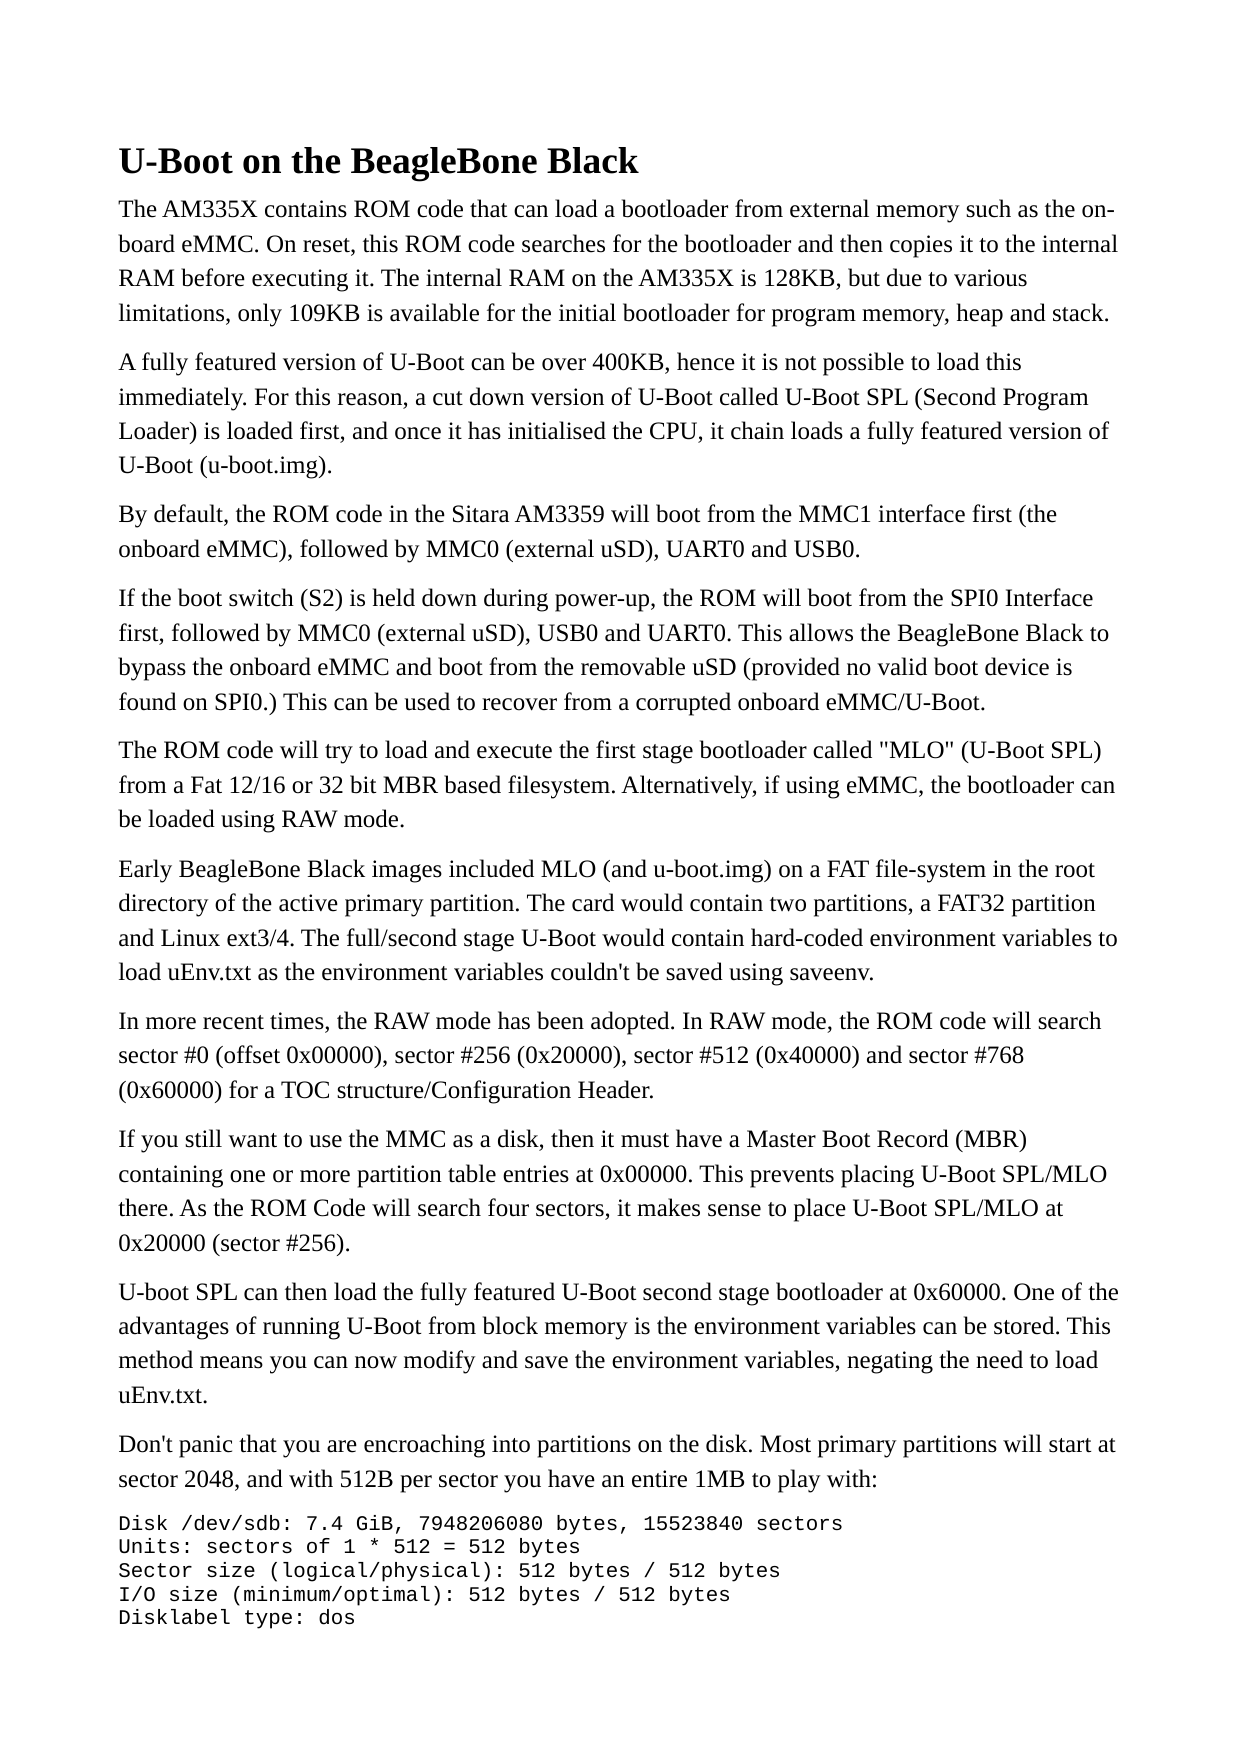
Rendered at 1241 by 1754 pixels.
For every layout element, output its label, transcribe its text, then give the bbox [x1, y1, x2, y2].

text U-boot SPL can then load the fully featured U-Boot second stage bootloader at 0x60000. One of the advantages of running U-Boot from block memory is the environment variables can be stored. This method means you can now modify and save the environment variables, negating the need to load uEnv.txt. [118, 1277, 1122, 1409]
text Sector size (logical/physical): 512 bytes / 512 bytes [118, 1560, 1122, 1584]
text If you still want to use the MMC as a disk, then it must have a Master Boot Record (MBR) containing one or more partition table entries at 0x00000. This prevents placing U-Boot SPL/MLO there. As the ROM Code will search four sectors, it makes sense to place U-Boot SPL/MLO at 0x20000 (sector #256). [118, 1124, 1122, 1256]
text Early BeagleBone Black images included MLO (and u-boot.img) on a FAT file-system in the root directory of the active primary partition. The card would contain two partitions, a FAT32 partition and Linux ext3/4. The full/second stage U-Boot would contain hard-coded environment variables to load uEnv.txt as the environment variables couldn't be saved using saveenv. [118, 854, 1122, 986]
text Disk /dev/sdb: 7.4 GiB, 7948206080 bytes, 15523840 sectors [118, 1513, 1122, 1536]
text A fully featured version of U-Boot can be over 400KB, hence it is not possible to load this immediately. For this reason, a cut down version of U-Boot called U-Boot SPL (Second Program Loader) is loaded first, and once it has initialised the CPU, it chain loads a fully featured version of U-Boot (u-boot.img). [118, 347, 1122, 479]
subtitle U-Boot on the BeagleBone Black [118, 139, 1122, 182]
text In more recent times, the RAW mode has been adopted. In RAW mode, the ROM code will search sector #0 (offset 0x00000), sector #256 (0x20000), sector #512 (0x40000) and sector #768 (0x60000) for a TOC structure/Configuration Header. [118, 1006, 1122, 1104]
text Don't panic that you are encroaching into partitions on the disk. Most primary partitions will start at sector 2048, and with 512B per sector you have an entire 1MB to play with: [118, 1429, 1122, 1492]
text Disklabel type: dos [118, 1607, 1122, 1631]
text I/O size (minimum/optimal): 512 bytes / 512 bytes [118, 1584, 1122, 1607]
text If the boot switch (S2) is held down during power-up, the ROM will boot from the SPI0 Interface first, followed by MMC0 (external uSD), USB0 and UART0. This allows the BeagleBone Black to bypass the onboard eMMC and boot from the removable uSD (provided no valid boot device is found on SPI0.) This can be used to recover from a corrupted onboard eMMC/U-Boot. [118, 583, 1122, 715]
text The AM335X contains ROM code that can load a bootloader from external memory such as the on-board eMMC. On reset, this ROM code searches for the bootloader and then copies it to the internal RAM before executing it. The internal RAM on the AM335X is 128KB, but due to various limitations, only 109KB is available for the initial bootloader for program memory, heap and stack. [118, 194, 1122, 327]
text By default, the ROM code in the Sitara AM3359 will boot from the MMC1 interface first (the onboard eMMC), followed by MMC0 (external uSD), UART0 and USB0. [118, 499, 1122, 563]
text The ROM code will try to load and execute the first stage bootloader called "MLO" (U-Boot SPL) from a Fat 12/16 or 32 bit MBR based filesystem. Alternatively, if using eMMC, the bootloader can be loaded using RAW mode. [118, 736, 1122, 833]
text Units: sectors of 1 * 512 = 512 bytes [118, 1536, 1122, 1560]
